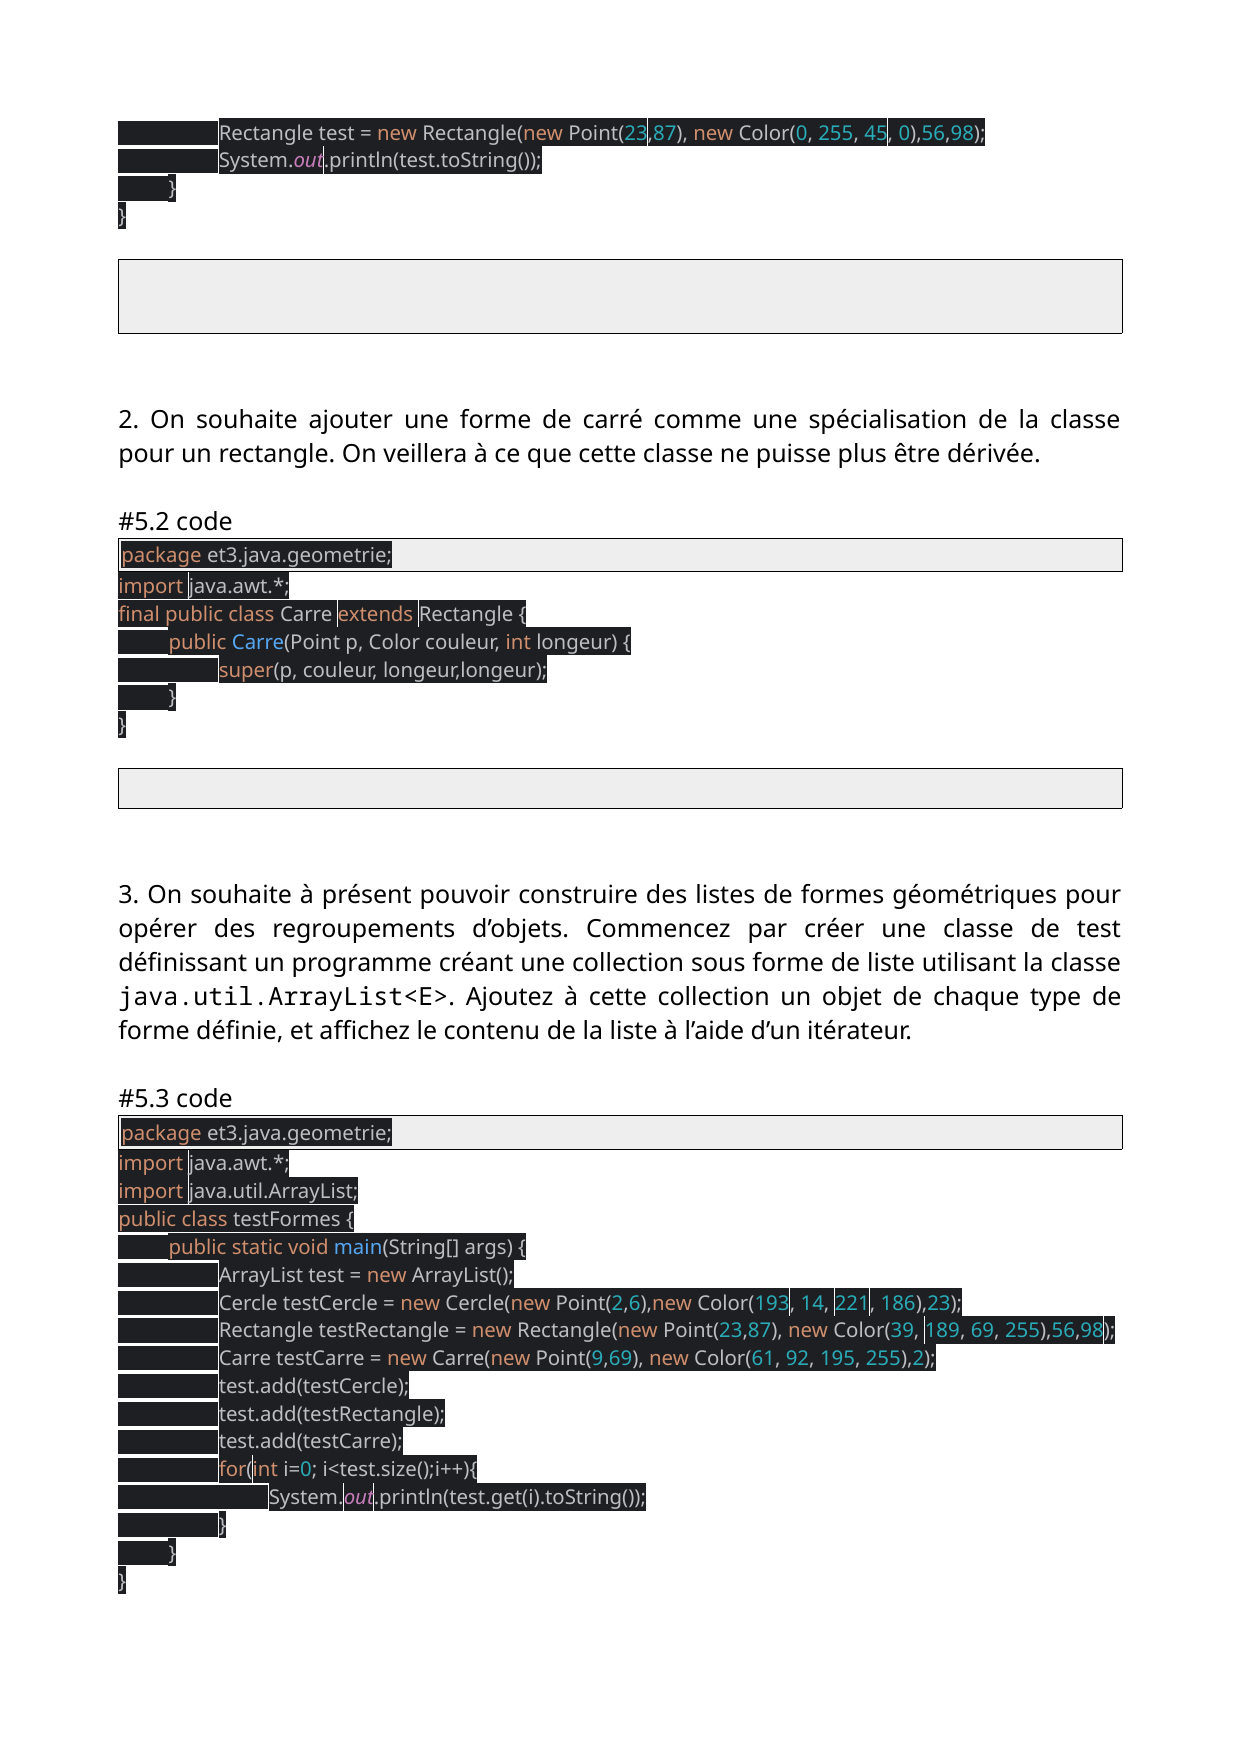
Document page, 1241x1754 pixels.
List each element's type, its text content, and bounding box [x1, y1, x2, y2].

text import java.util.ArrayList; [118, 1177, 1122, 1204]
text super(p, couleur, longeur,longeur); [118, 655, 1122, 683]
text import java.awt.*; [118, 1150, 1122, 1177]
text for(int i=0; i<test.size();i++){ [118, 1455, 1122, 1483]
text ArrayList test = new ArrayList(); [118, 1260, 1122, 1288]
text public class testFormes { [118, 1204, 1122, 1232]
text } [118, 202, 1122, 229]
text System.out.println(test.get(i).toString()); [118, 1483, 1122, 1511]
text } [118, 1538, 1122, 1566]
text 2. On souhaite ajouter une forme de carré comme une spécialisation de la classe pour un rectangle. On veillera à ce que cette classe ne puisse plus être dérivée. [118, 401, 1122, 469]
text import java.awt.*; [118, 572, 1122, 599]
text System.out.println(test.toString()); [118, 146, 1122, 174]
text } [118, 174, 1122, 202]
text test.add(testCercle); [118, 1371, 1122, 1399]
text 3. On souhaite à présent pouvoir construire des listes de formes géométriques pour opérer des regroupements d’objets. Commencez par créer une classe de test définissant un programme créant une collection sous forme de liste utilisant la classe java.util.ArrayList<E>. Ajoutez à cette collection un objet de chaque type de forme définie, et affichez le contenu de la liste à l’aide d’un itérateur. [118, 876, 1122, 1047]
text test.add(testRectangle); [118, 1399, 1122, 1427]
text public static void main(String[] args) { [118, 1232, 1122, 1260]
text Rectangle test = new Rectangle(new Point(23,87), new Color(0, 255, 45, 0),56,98); [118, 118, 1122, 146]
text Cercle testCercle = new Cercle(new Point(2,6),new Color(193, 14, 221, 186),23); [118, 1288, 1122, 1316]
text } [118, 683, 1122, 711]
text Rectangle testRectangle = new Rectangle(new Point(23,87), new Color(39, 189, 69, 255),56,98); [118, 1316, 1122, 1344]
text public Carre(Point p, Color couleur, int longeur) { [118, 627, 1122, 655]
text test.add(testCarre); [118, 1427, 1122, 1455]
text } [118, 1566, 1122, 1594]
text package et3.java.geometrie; [119, 1116, 1122, 1149]
text Carre testCarre = new Carre(new Point(9,69), new Color(61, 92, 195, 255),2); [118, 1344, 1122, 1371]
text #5.3 code [118, 1081, 1122, 1115]
text } [118, 711, 1122, 738]
text #5.2 code [118, 503, 1122, 538]
text package et3.java.geometrie; [119, 539, 1122, 571]
text } [118, 1511, 1122, 1538]
text final public class Carre extends Rectangle { [118, 599, 1122, 627]
